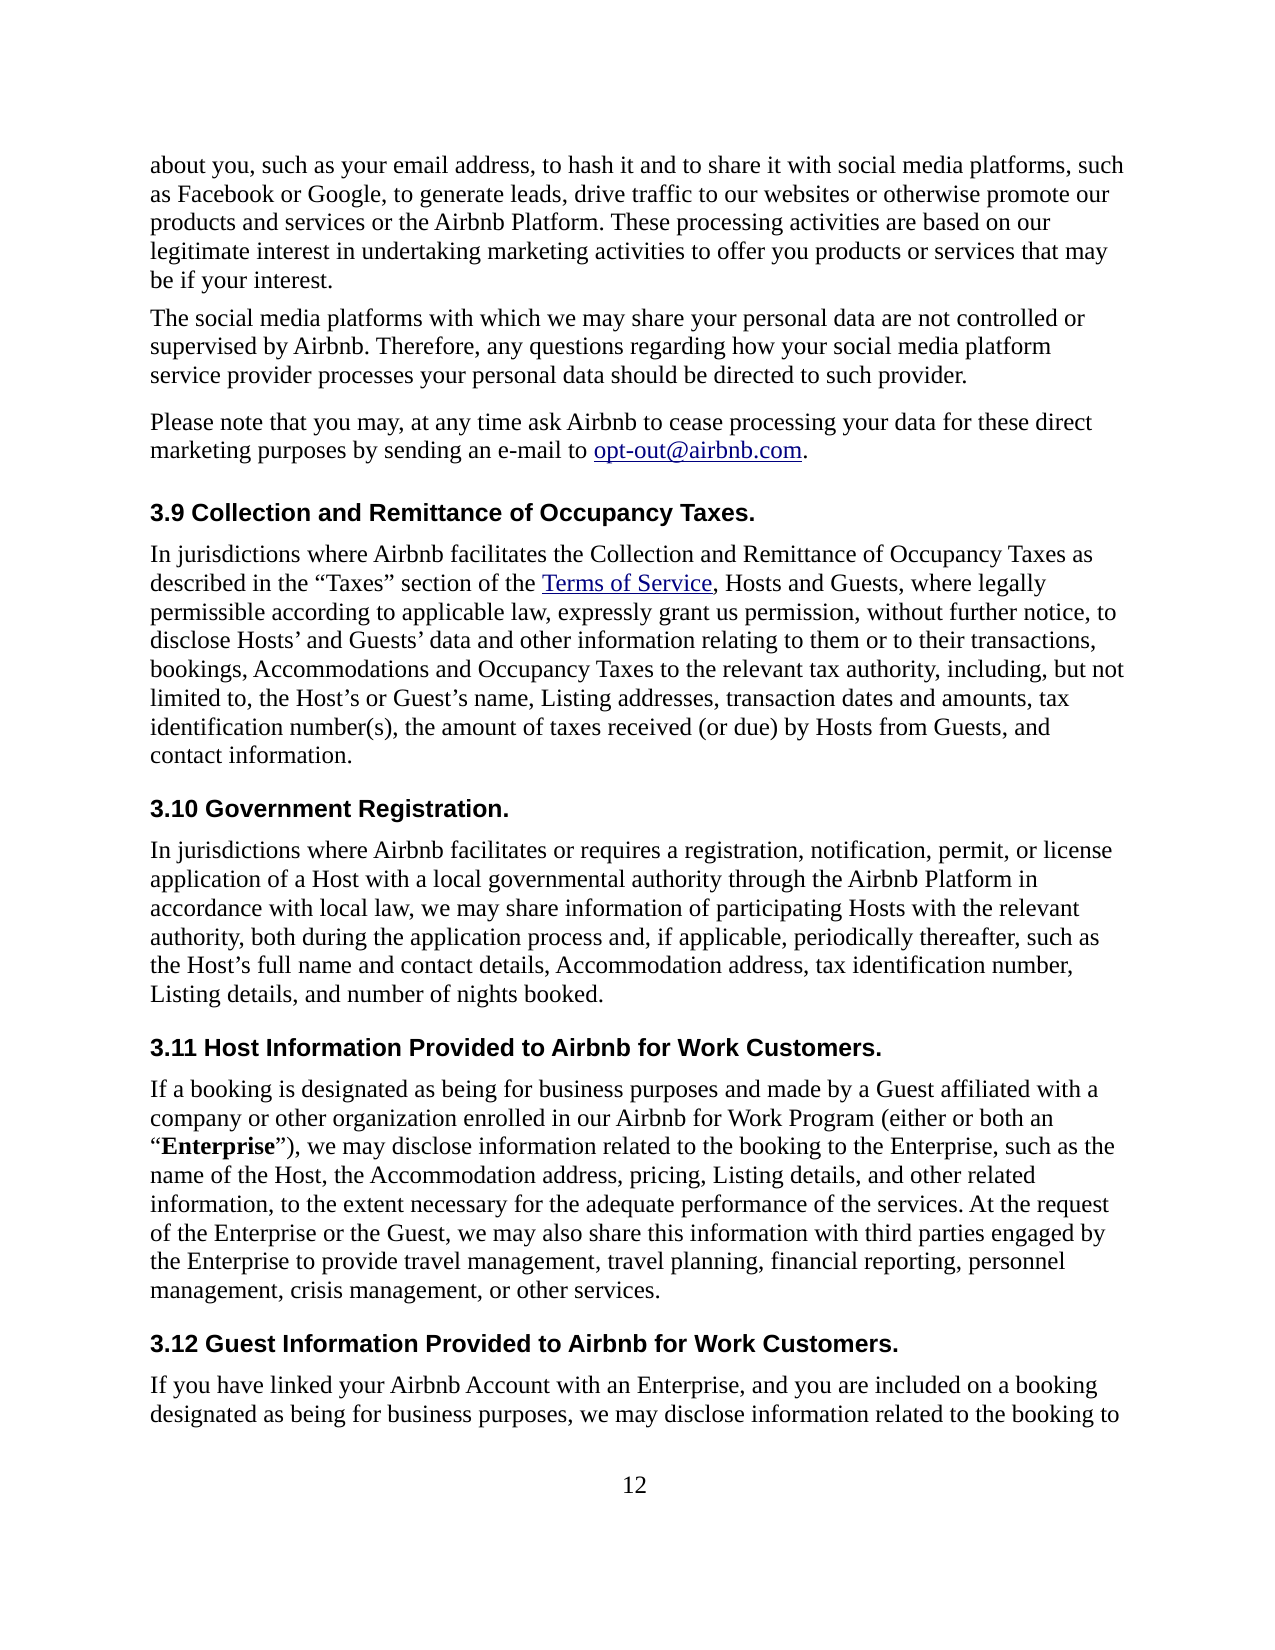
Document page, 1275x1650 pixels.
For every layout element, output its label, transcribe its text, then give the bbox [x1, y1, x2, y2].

subtitle 3.10 Government Registration. [150, 794, 1125, 823]
text In jurisdictions where Airbnb facilitates the Collection and Remittance of Occupancy Taxes as described in the “Taxes” section of the Terms of Service, Hosts and Guests, where legally permissible according to applicable law, expressly grant us permission, without further notice, to disclose Hosts’ and Guests’ data and other information relating to them or to their transactions, bookings, Accommodations and Occupancy Taxes to the relevant tax authority, including, but not limited to, the Host’s or Guest’s name, Listing addresses, transaction dates and amounts, tax identification number(s), the amount of taxes received (or due) by Hosts from Guests, and contact information. [150, 539, 1125, 769]
text The social media platforms with which we may share your personal data are not controlled or supervised by Airbnb. Therefore, any questions regarding how your social media platform service provider processes your personal data should be directed to such provider. [150, 303, 1125, 389]
text about you, such as your email address, to hash it and to share it with social media platforms, such as Facebook or Google, to generate leads, drive traffic to our websites or otherwise promote our products and services or the Airbnb Platform. These processing activities are based on our legitimate interest in undertaking marketing activities to offer you products or services that may be if your interest. [150, 150, 1125, 294]
subtitle 3.11 Host Information Provided to Airbnb for Work Customers. [150, 1033, 1125, 1061]
text If you have linked your Airbnb Account with an Enterprise, and you are included on a booking designated as being for business purposes, we may disclose information related to the booking to [150, 1370, 1125, 1427]
text If a booking is designated as being for business purposes and made by a Guest affiliated with a company or other organization enrolled in our Airbnb for Work Program (either or both an “Enterprise”), we may disclose information related to the booking to the Enterprise, such as the name of the Host, the Accommodation address, pricing, Listing details, and other related information, to the extent necessary for the adequate performance of the services. At the request of the Enterprise or the Guest, we may also share this information with third parties engaged by the Enterprise to provide travel management, travel planning, financial reporting, personnel management, crisis management, or other services. [150, 1074, 1125, 1304]
text In jurisdictions where Airbnb facilitates or requires a registration, notification, permit, or license application of a Host with a local governmental authority through the Airbnb Platform in accordance with local law, we may share information of participating Hosts with the relevant authority, both during the application process and, if applicable, periodically thereafter, such as the Host’s full name and contact details, Accommodation address, tax identification number, Listing details, and number of nights booked. [150, 835, 1125, 1008]
subtitle 3.12 Guest Information Provided to Airbnb for Work Customers. [150, 1329, 1125, 1357]
text Please note that you may, at any time ask Airbnb to cease processing your data for these direct marketing purposes by sending an e-mail to opt-out@airbnb.com. [150, 407, 1125, 464]
subtitle 3.9 Collection and Remittance of Occupancy Taxes. [150, 498, 1125, 527]
